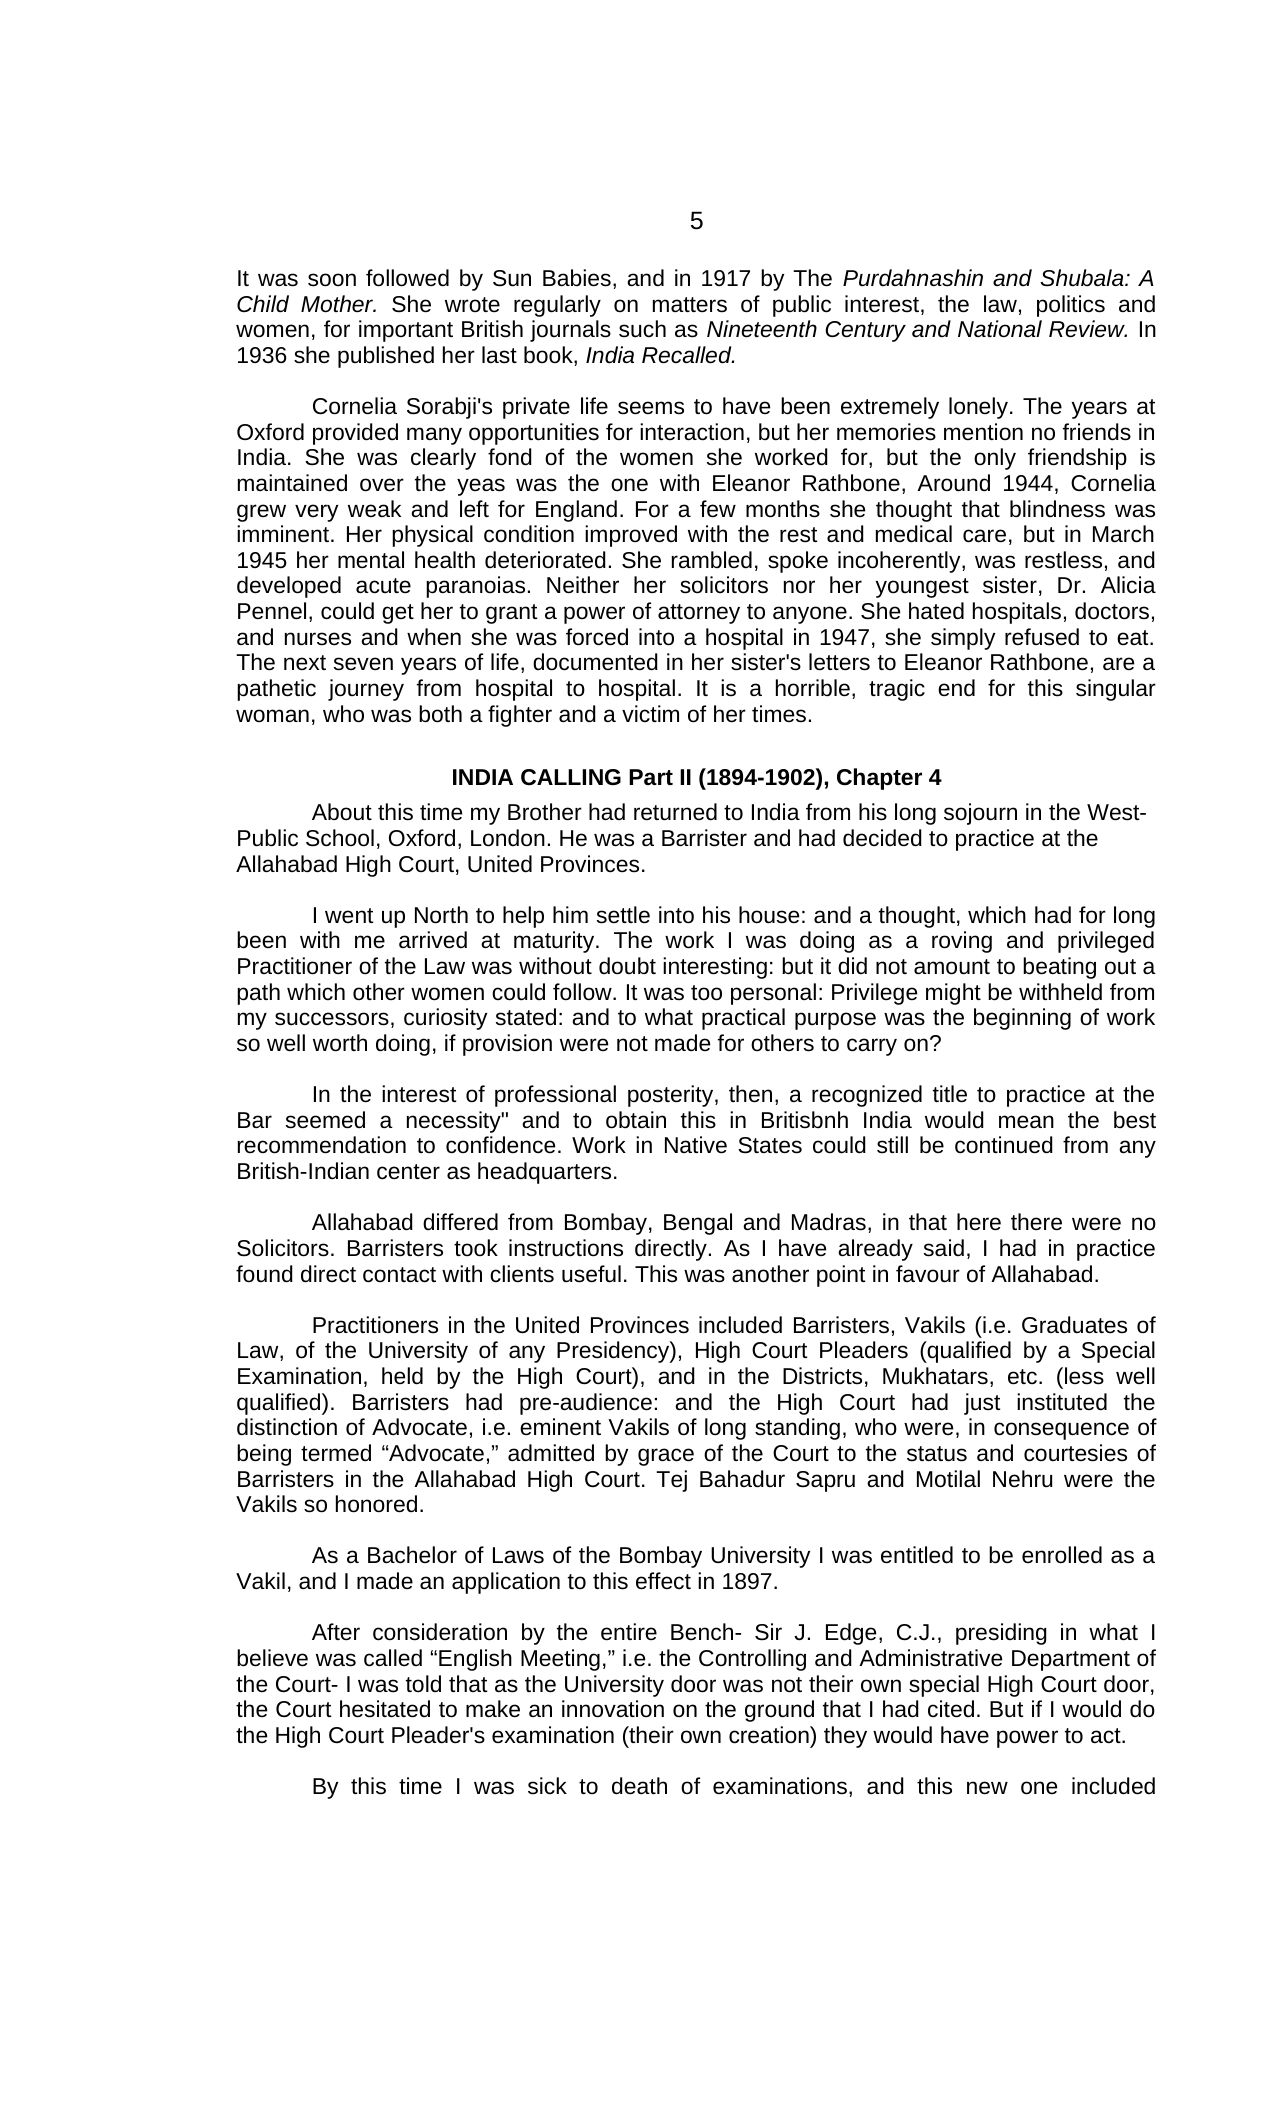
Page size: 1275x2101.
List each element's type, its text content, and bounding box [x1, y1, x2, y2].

text About this time my Brother had returned to India from his long sojourn in the West- Public School, Oxford, London. He was a Barrister and had decided to practice at the Allahabad High Court, United Provinces. [236, 800, 1157, 877]
subtitle INDIA CALLING Part II (1894-1902), Chapter 4 [236, 765, 1157, 791]
text Practitioners in the United Provinces included Barristers, Vakils (i.e. Graduates of Law, of the University of any Presidency), High Court Pleaders (qualified by a Special Examination, held by the High Court), and in the Districts, Mukhatars, etc. (less well qualified). Barristers had pre-audience: and the High Court had just instituted the distinction of Advocate, i.e. eminent Vakils of long standing, who were, in consequence of being termed “Advocate,” admitted by grace of the Court to the status and courtesies of Barristers in the Allahabad High Court. Tej Bahadur Sapru and Motilal Nehru were the Vakils so honored. [236, 1312, 1157, 1517]
text As a Bachelor of Laws of the Bombay University I was entitled to be enrolled as a Vakil, and I made an application to this effect in 1897. [236, 1543, 1157, 1594]
text I went up North to help him settle into his house: and a thought, which had for long been with me arrived at maturity. The work I was doing as a roving and privileged Practitioner of the Law was without doubt interesting: but it did not amount to beating out a path which other women could follow. It was too personal: Privilege might be withheld from my successors, curiosity stated: and to what practical purpose was the beginning of work so well worth doing, if provision were not made for others to carry on? [236, 902, 1157, 1056]
text By this time I was sick to death of examinations, and this new one included [236, 1774, 1157, 1799]
text Cornelia Sorabji's private life seems to have been extremely lonely. The years at Oxford provided many opportunities for interaction, but her memories mention no friends in India. She was clearly fond of the women she worked for, but the only friendship is maintained over the yeas was the one with Eleanor Rathbone, Around 1944, Cornelia grew very weak and left for England. For a few months she thought that blindness was imminent. Her physical condition improved with the rest and medical care, but in March 1945 her mental health deteriorated. She rambled, spoke incoherently, was restless, and developed acute paranoias. Neither her solicitors nor her youngest sister, Dr. Alicia Pennel, could get her to grant a power of attorney to anyone. She hated hospitals, doctors, and nurses and when she was forced into a hospital in 1947, she simply refused to eat. The next seven years of life, documented in her sister's letters to Eleanor Rathbone, are a pathetic journey from hospital to hospital. It is a horrible, tragic end for this singular woman, who was both a fighter and a victim of her times. [236, 394, 1157, 727]
text It was soon followed by Sun Babies, and in 1917 by The Purdahnashin and Shubala: A Child Mother. She wrote regularly on matters of public interest, the law, politics and women, for important British journals such as Nineteenth Century and National Review. In 1936 she published her last book, India Recalled. [236, 266, 1157, 368]
text Allahabad differed from Bombay, Bengal and Madras, in that here there were no Solicitors. Barristers took instructions directly. As I have already said, I had in practice found direct contact with clients useful. This was another point in favour of Allahabad. [236, 1210, 1157, 1287]
text After consideration by the entire Bench- Sir J. Edge, C.J., presiding in what I believe was called “English Meeting,” i.e. the Controlling and Administrative Department of the Court- I was told that as the University door was not their own special High Court door, the Court hesitated to make an innovation on the ground that I had cited. But if I would do the High Court Pleader's examination (their own creation) they would have power to act. [236, 1620, 1157, 1748]
text In the interest of professional posterity, then, a recognized title to practice at the Bar seemed a necessity" and to obtain this in Britisbnh India would mean the best recommendation to confidence. Work in Native States could still be continued from any British-Indian center as headquarters. [236, 1082, 1157, 1184]
